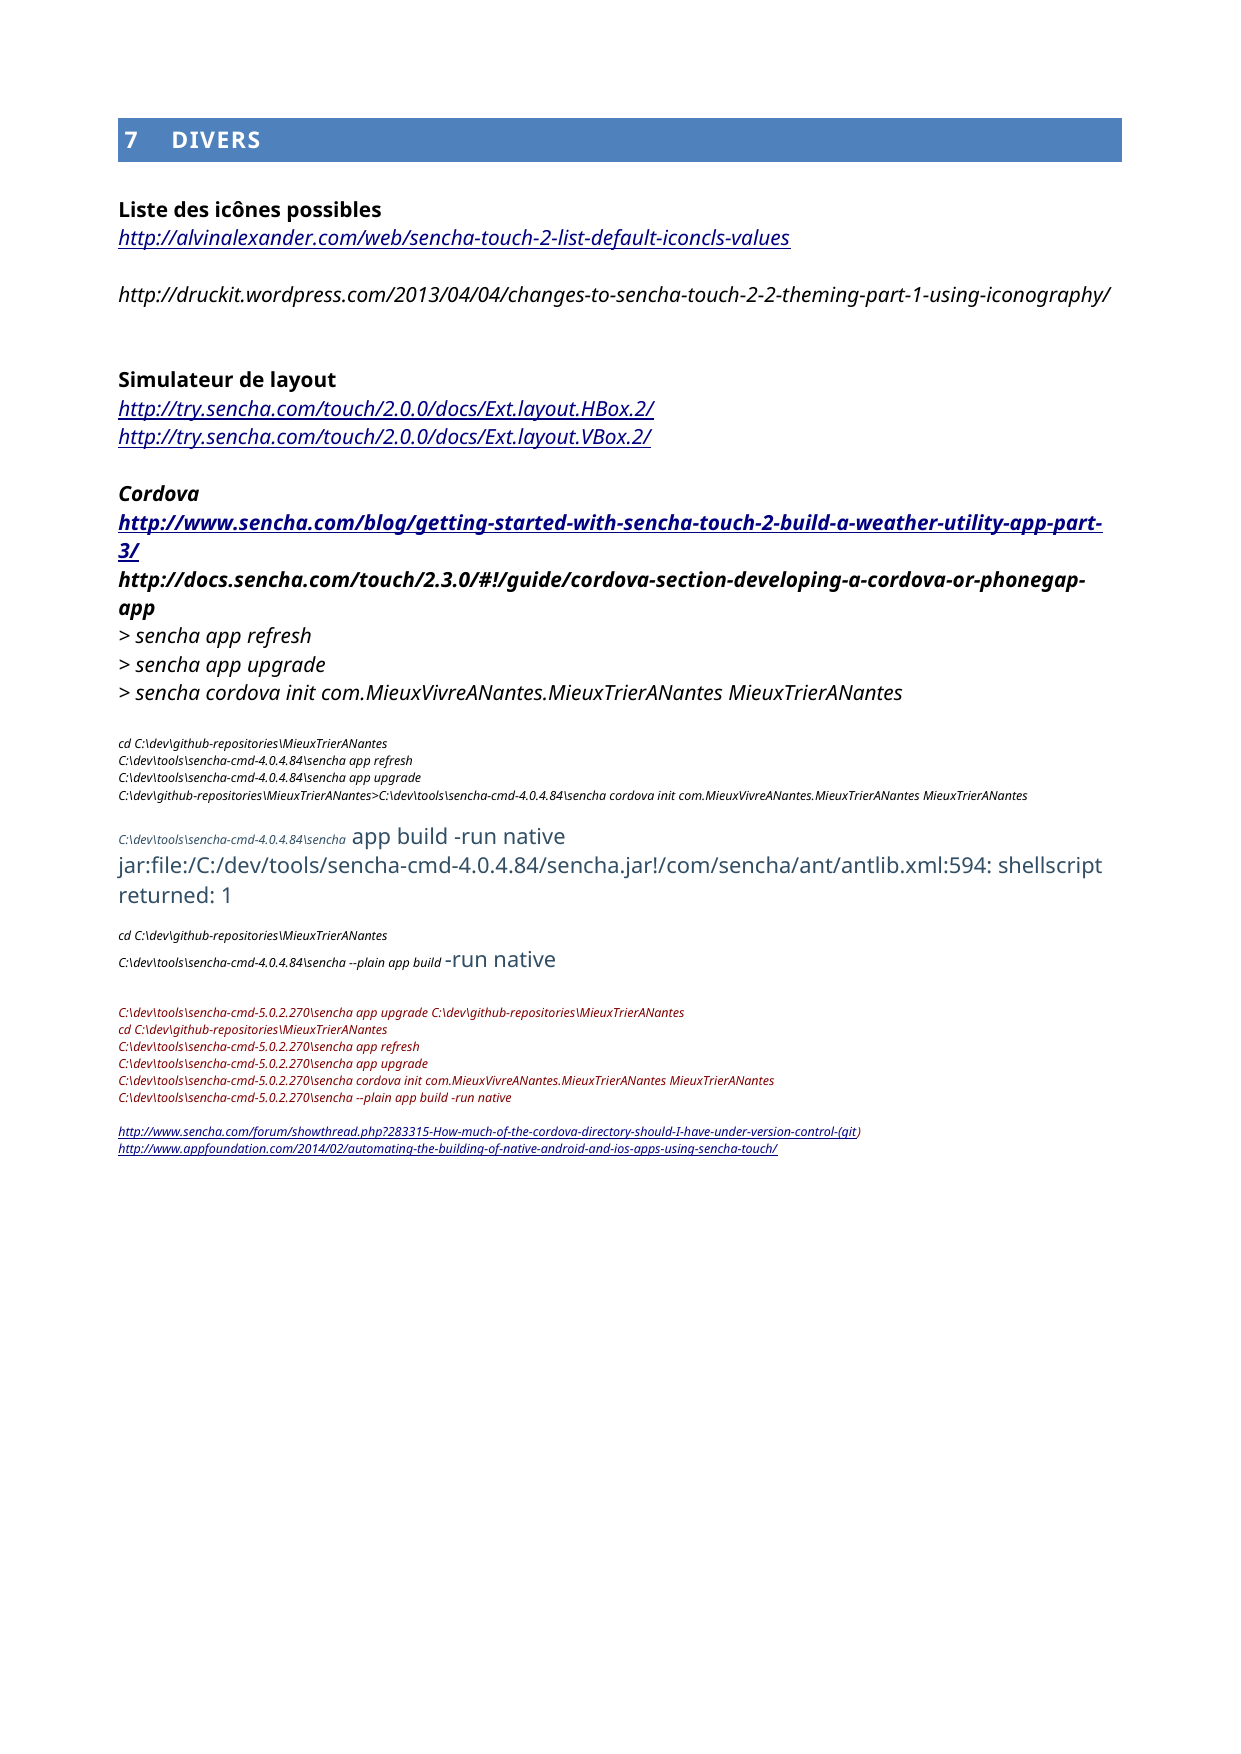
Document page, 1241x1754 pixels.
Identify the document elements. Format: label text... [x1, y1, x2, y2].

text http://try.sencha.com/touch/2.0.0/docs/Ext.layout.VBox.2/ [118, 422, 1122, 451]
text C:\dev\tools\sencha-cmd-5.0.2.270\sencha --plain app build -run native [118, 1089, 1122, 1106]
text cd C:\dev\github-repositories\MieuxTrierANantes [118, 1021, 1122, 1038]
text http://www.sencha.com/blog/getting-started-with-sencha-touch-2-build-a-weather-utility-app-part-3/ [118, 508, 1122, 565]
text cd C:\dev\github-repositories\MieuxTrierANantes [118, 927, 1122, 944]
text > sencha app upgrade [118, 650, 1122, 678]
text > sencha app refresh [118, 622, 1122, 650]
text http://druckit.wordpress.com/2013/04/04/changes-to-sencha-touch-2-2-theming-part-1-using-iconography/ [118, 280, 1122, 309]
text cd C:\dev\github-repositories\MieuxTrierANantes [118, 735, 1122, 752]
text jar:file:/C:/dev/tools/sencha-cmd-4.0.4.84/sencha.jar!/com/sencha/ant/antlib.xml:594: shellscript returned: 1 [118, 851, 1122, 910]
text C:\dev\tools\sencha-cmd-4.0.4.84\sencha app upgrade [118, 769, 1122, 787]
text http://alvinalexander.com/web/sencha-touch-2-list-default-iconcls-values [118, 223, 1122, 252]
text Liste des icônes possibles [118, 195, 1122, 223]
text Simulateur de layout [118, 366, 1122, 394]
text > sencha cordova init com.MieuxVivreANantes.MieuxTrierANantes MieuxTrierANantes [118, 678, 1122, 707]
text C:\dev\tools\sencha-cmd-5.0.2.270\sencha app upgrade C:\dev\github-repositories\MieuxTrierANantes [118, 1004, 1122, 1021]
text http://www.sencha.com/forum/showthread.php?283315-How-much-of-the-cordova-directory-should-I-have-under-version-control-(git) [118, 1123, 1122, 1141]
text C:\dev\tools\sencha-cmd-5.0.2.270\sencha app refresh [118, 1038, 1122, 1055]
text Cordova [118, 479, 1122, 508]
text http://docs.sencha.com/touch/2.3.0/#!/guide/cordova-section-developing-a-cordova-or-phonegap-app [118, 565, 1122, 622]
text C:\dev\github-repositories\MieuxTrierANantes>C:\dev\tools\sencha-cmd-4.0.4.84\sencha cordova init com.MieuxVivreANantes.MieuxTrierANantes MieuxTrierANantes [118, 787, 1122, 804]
text C:\dev\tools\sencha-cmd-4.0.4.84\sencha --plain app build -run native [118, 944, 1122, 974]
subtitle Divers [124, 124, 1116, 156]
text C:\dev\tools\sencha-cmd-5.0.2.270\sencha cordova init com.MieuxVivreANantes.MieuxTrierANantes MieuxTrierANantes [118, 1072, 1122, 1089]
text C:\dev\tools\sencha-cmd-5.0.2.270\sencha app upgrade [118, 1055, 1122, 1072]
text C:\dev\tools\sencha-cmd-4.0.4.84\sencha app build -run native [118, 821, 1122, 851]
text http://www.appfoundation.com/2014/02/automating-the-building-of-native-android-and-ios-apps-using-sencha-touch/ [118, 1141, 1122, 1158]
text C:\dev\tools\sencha-cmd-4.0.4.84\sencha app refresh [118, 752, 1122, 769]
text http://try.sencha.com/touch/2.0.0/docs/Ext.layout.HBox.2/ [118, 394, 1122, 422]
